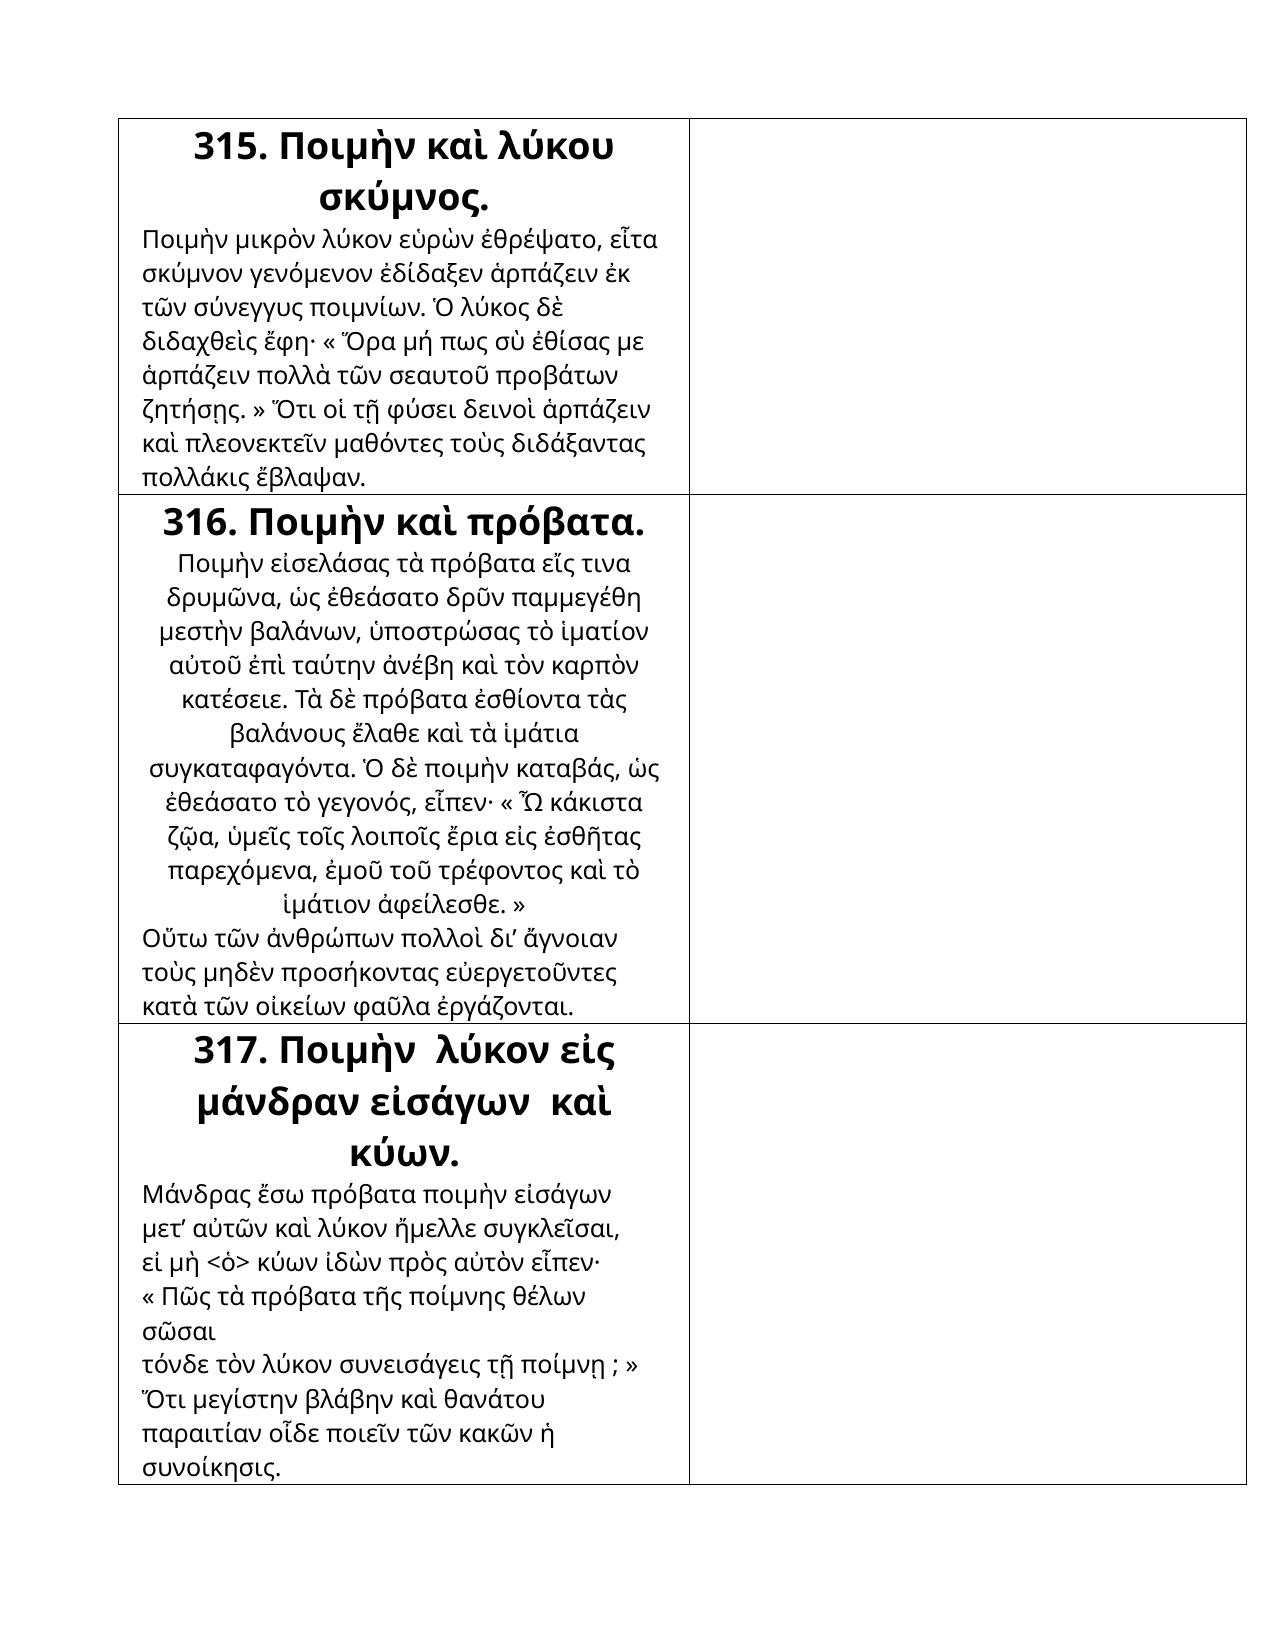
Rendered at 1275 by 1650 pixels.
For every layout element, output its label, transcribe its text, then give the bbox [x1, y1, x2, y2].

table_cell [690, 495, 1246, 1023]
table_cell 315. Ποιμὴν καὶ λύκου σκύμνος. Ποιμὴν μικρὸν λύκον εὑρὼν ἐθρέψατο, εἶτα σκύμνον γενόμενον ἐδίδαξεν ἁρπάζειν ἐκ τῶν σύνεγγυς ποιμνίων. Ὁ λύκος δὲ διδαχθεὶς ἔφη· « Ὅρα μή πως σὺ ἐθίσας με ἁρπάζειν πολλὰ τῶν σεαυτοῦ προβάτων ζητήσῃς. » Ὅτι οἱ τῇ φύσει δεινοὶ ἁρπάζειν καὶ πλεονεκτεῖν μαθόντες τοὺς διδάξαντας πολλάκις ἔβλαψαν. [119, 119, 689, 494]
table_cell [690, 119, 1246, 494]
table_cell 317. Ποιμὴν λύκον εἰς μάνδραν εἰσάγων καὶ κύων. Μάνδρας ἔσω πρόβατα ποιμὴν εἰσάγων μετ’ αὐτῶν καὶ λύκον ἤμελλε συγκλεῖσαι, εἰ μὴ <ὁ> κύων ἰδὼν πρὸς αὐτὸν εἶπεν· « Πῶς τὰ πρόβατα τῆς ποίμνης θέλων σῶσαι τόνδε τὸν λύκον συνεισάγεις τῇ ποίμνῃ ; » Ὅτι μεγίστην βλάβην καὶ θανάτου παραιτίαν οἶδε ποιεῖν τῶν κακῶν ἡ συνοίκησις. [119, 1024, 689, 1483]
table_cell 316. Ποιμὴν καὶ πρόβατα. Ποιμὴν εἰσελάσας τὰ πρόβατα εἴς τινα δρυμῶνα, ὡς ἐθεάσατο δρῦν παμμεγέθη μεστὴν βαλάνων, ὑποστρώσας τὸ ἱματίον αὐτοῦ ἐπὶ ταύτην ἀνέβη καὶ τὸν καρπὸν κατέσειε. Τὰ δὲ πρόβατα ἐσθίοντα τὰς βαλάνους ἔλαθε καὶ τὰ ἱμάτια συγκαταφαγόντα. Ὁ δὲ ποιμὴν καταβάς, ὡς ἐθεάσατο τὸ γεγονός, εἶπεν· « Ὦ κάκιστα ζῷα, ὑμεῖς τοῖς λοιποῖς ἔρια εἰς ἐσθῆτας παρεχόμενα, ἐμοῦ τοῦ τρέφοντος καὶ τὸ ἱμάτιον ἀφείλεσθε. » Οὕτω τῶν ἀνθρώπων πολλοὶ δι’ ἄγνοιαν τοὺς μηδὲν προσήκοντας εὐεργετοῦντες κατὰ τῶν οἰκείων φαῦλα ἐργάζονται. [119, 495, 689, 1023]
table_cell [690, 1024, 1246, 1483]
